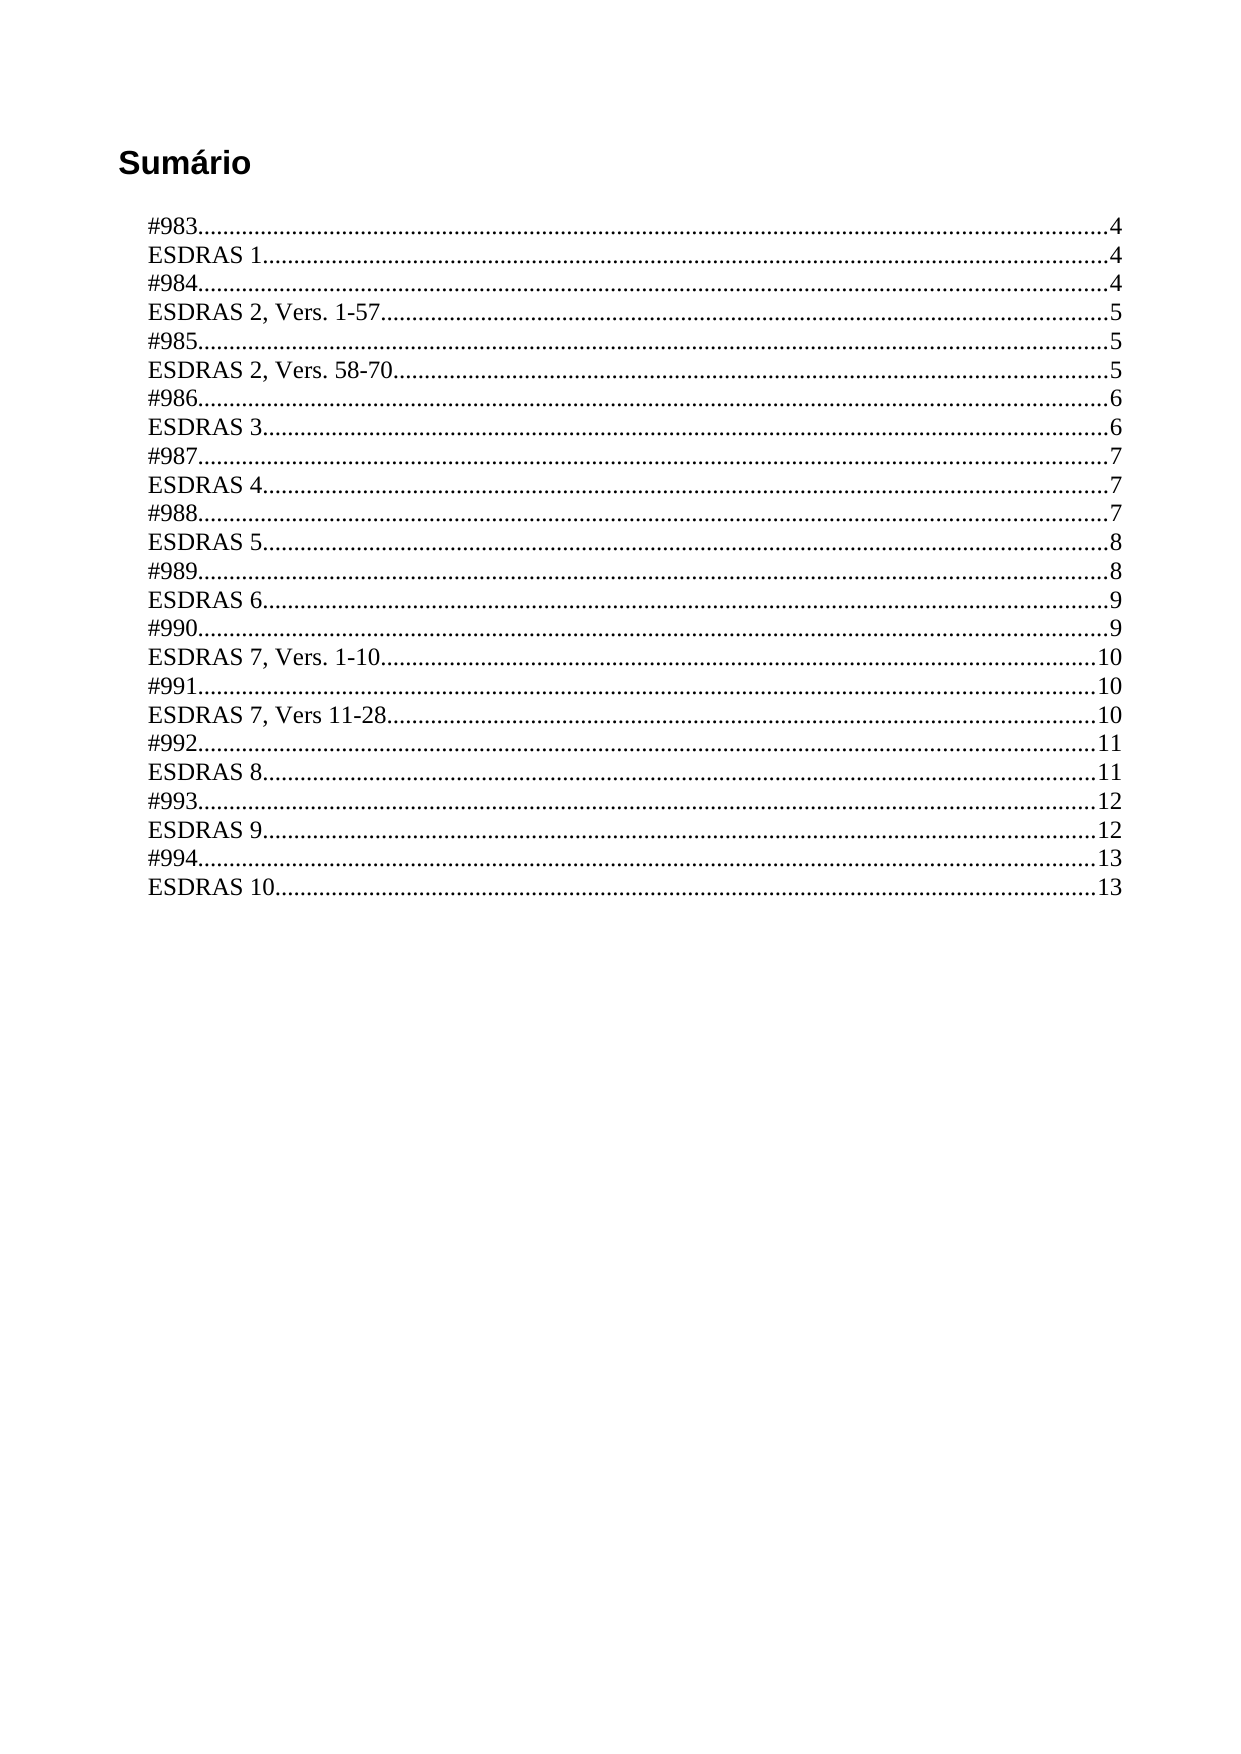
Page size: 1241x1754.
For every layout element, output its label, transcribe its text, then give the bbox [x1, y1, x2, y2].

text ESDRAS 5 8 [148, 527, 1122, 556]
text #987 7 [148, 441, 1122, 470]
text #989 8 [148, 556, 1122, 585]
text ESDRAS 2, Vers. 58-70 5 [148, 355, 1122, 383]
text ESDRAS 10 13 [148, 872, 1122, 901]
text ESDRAS 7, Vers. 1-10 10 [148, 642, 1122, 671]
text #984 4 [148, 268, 1122, 297]
text ESDRAS 6 9 [148, 585, 1122, 613]
text #993 12 [148, 786, 1122, 815]
text #988 7 [148, 498, 1122, 527]
text #991 10 [148, 671, 1122, 700]
text ESDRAS 8 11 [148, 757, 1122, 786]
text #985 5 [148, 326, 1122, 355]
subtitle Sumário [118, 143, 1122, 182]
text #990 9 [148, 613, 1122, 642]
text ESDRAS 7, Vers 11-28 10 [148, 700, 1122, 728]
text ESDRAS 2, Vers. 1-57 5 [148, 297, 1122, 326]
text ESDRAS 4 7 [148, 470, 1122, 498]
text #994 13 [148, 843, 1122, 872]
text ESDRAS 3 6 [148, 412, 1122, 441]
text ESDRAS 9 12 [148, 815, 1122, 843]
text ESDRAS 1 4 [148, 240, 1122, 268]
text #983 4 [148, 211, 1122, 240]
text #992 11 [148, 728, 1122, 757]
text #986 6 [148, 383, 1122, 412]
